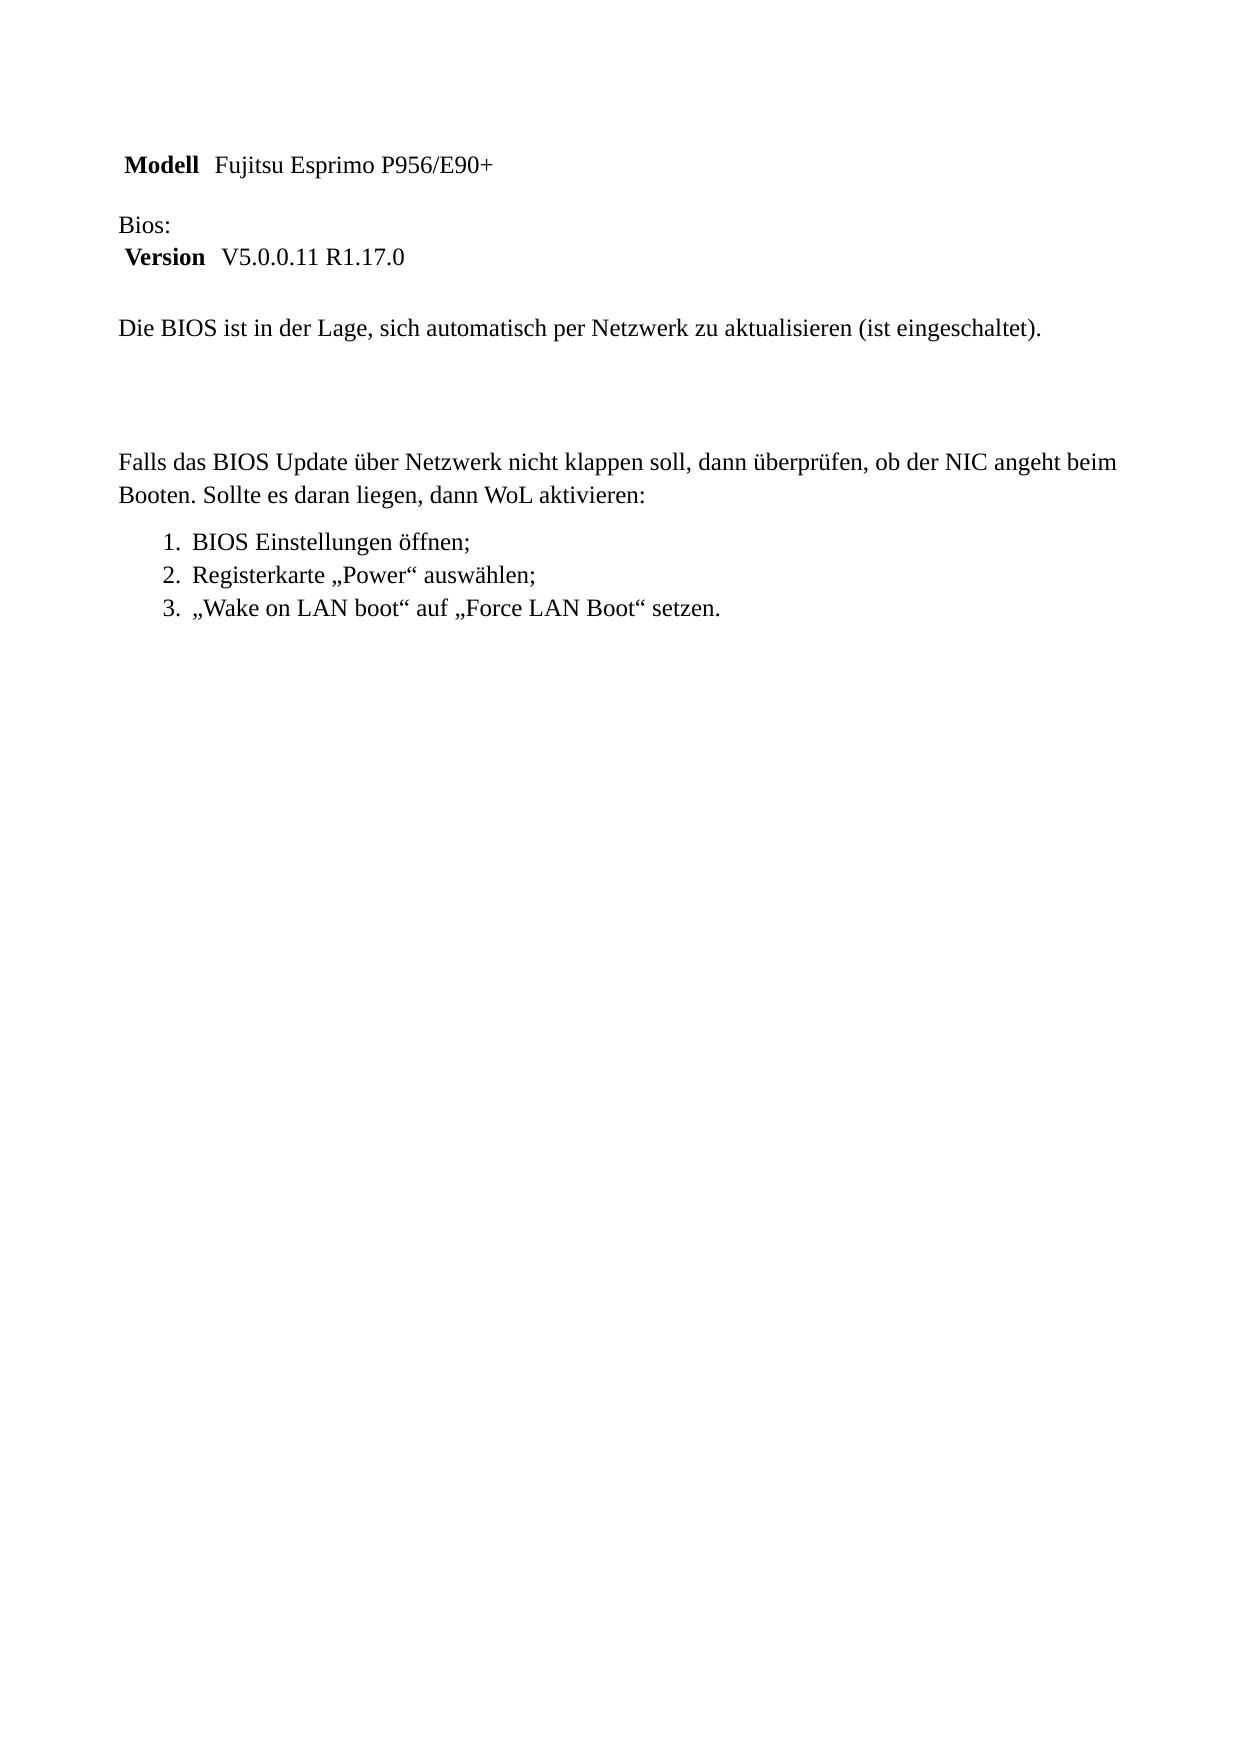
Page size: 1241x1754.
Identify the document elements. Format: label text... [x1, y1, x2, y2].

list „Wake on LAN boot“ auf „Force LAN Boot“ setzen. [162, 593, 1122, 622]
text Die BIOS ist in der Lage, sich automatisch per Netzwerk zu aktualisieren (ist eingeschaltet). [118, 313, 1122, 342]
table_header Version [118, 239, 218, 273]
table_header Modell [118, 147, 211, 181]
text Bios: [118, 210, 1122, 239]
text Falls das BIOS Update über Netzwerk nicht klappen soll, dann überprüfen, ob der NIC angeht beim Booten. Sollte es daran liegen, dann WoL aktivieren: [118, 447, 1122, 508]
table_header Fujitsu Esprimo P956/E90+ [211, 147, 511, 181]
table_header [118, 302, 136, 313]
table_header V5.0.0.11 R1.17.0 [218, 239, 423, 273]
list BIOS Einstellungen öffnen; [162, 527, 1122, 556]
list Registerkarte „Power“ auswählen; [162, 560, 1122, 589]
